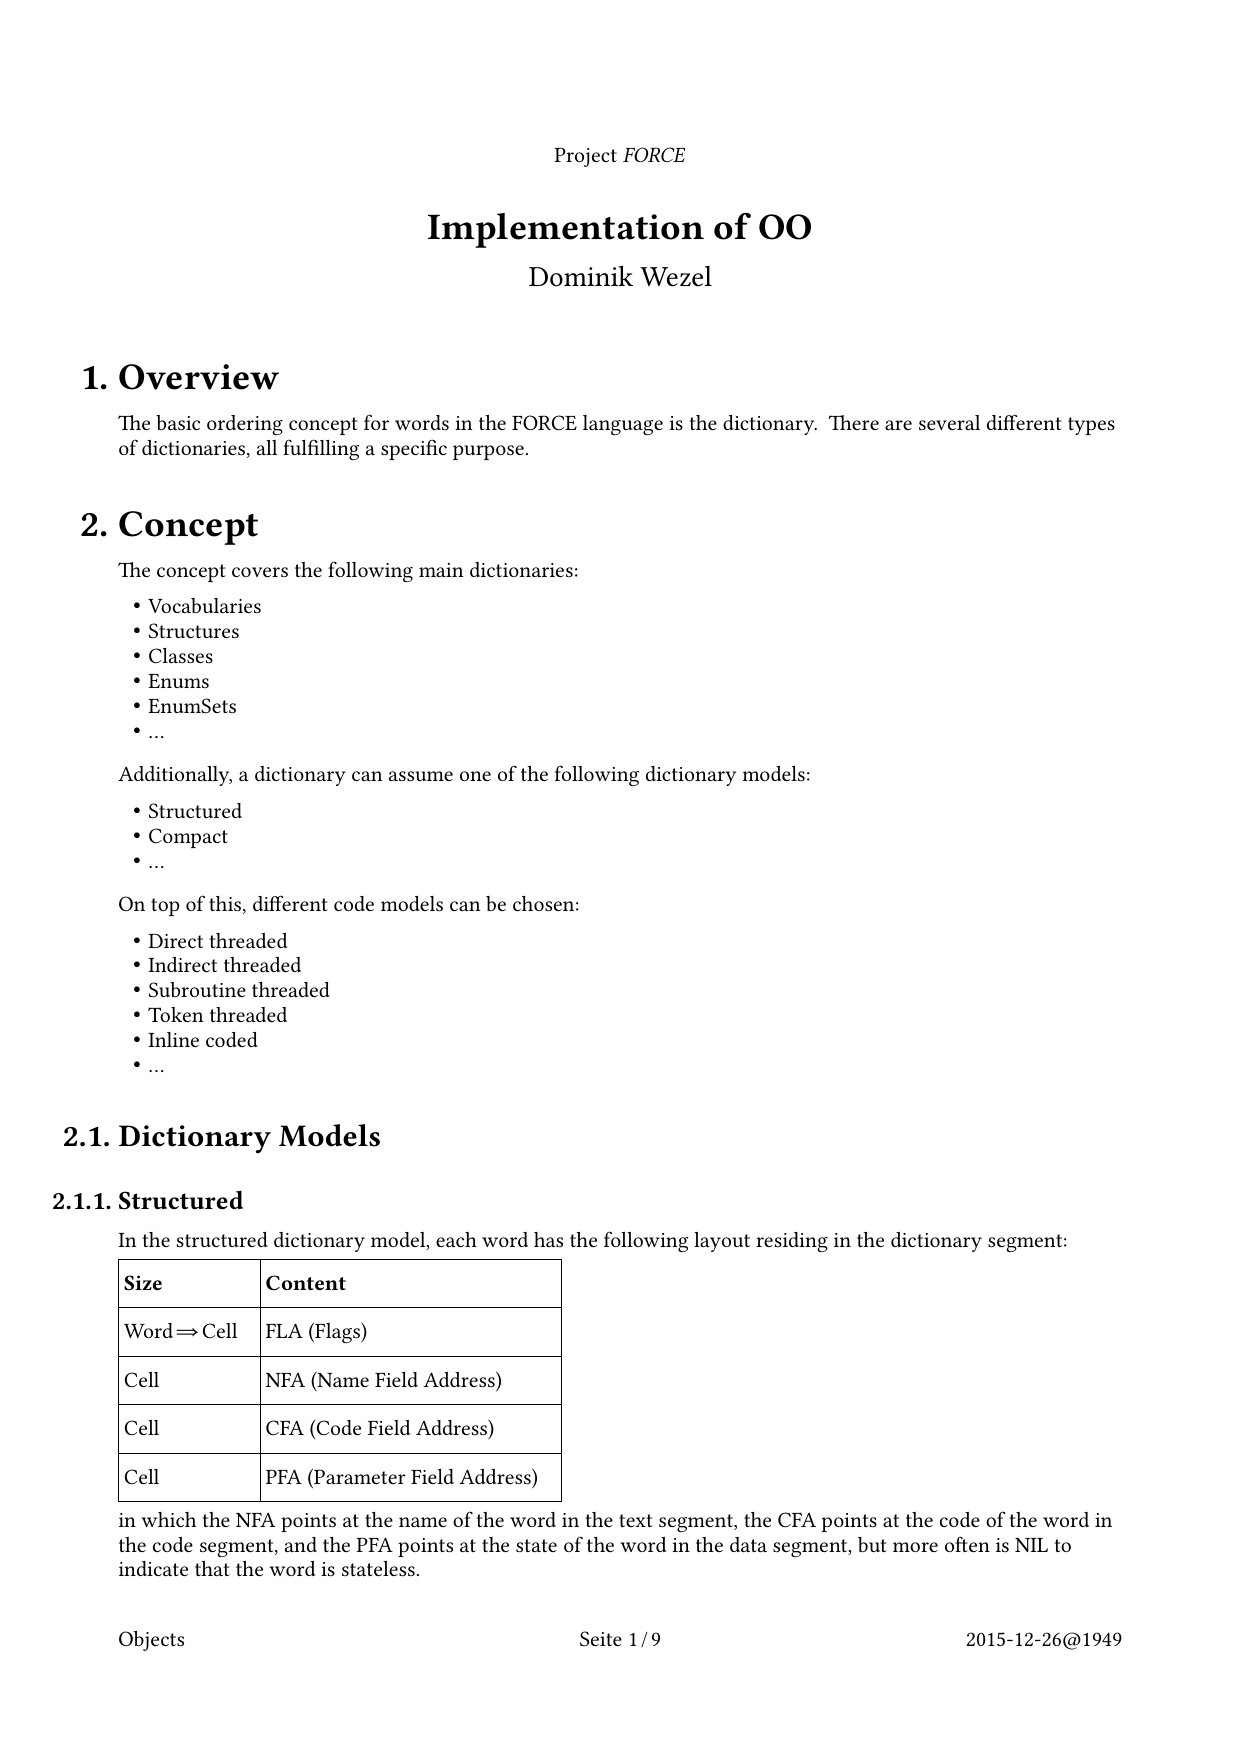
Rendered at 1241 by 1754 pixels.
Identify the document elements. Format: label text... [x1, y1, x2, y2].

table_cell CFA (Code Field Address) [261, 1405, 561, 1453]
list Token threaded [133, 1003, 1122, 1028]
list … [133, 848, 1122, 873]
subtitle Dominik Wezel [118, 261, 1122, 294]
table_cell FLA (Flags) [261, 1308, 561, 1356]
list Structures [133, 619, 1122, 644]
list Inline coded [133, 1028, 1122, 1053]
text in which the NFA points at the name of the word in the text segment, the CFA points at the code of the word in the code segment, and the PFA points at the state of the word in the data segment, but more often is NIL to indicate that the word is stateless. [118, 1507, 1122, 1582]
list Enums [133, 669, 1122, 694]
subtitle Overview [118, 356, 1122, 398]
text The basic ordering concept for words in the FORCE language is the dictionary. There are several different types of dictionaries, all fulfilling a specific purpose. [118, 411, 1122, 460]
list Classes [133, 644, 1122, 669]
table_cell NFA (Name Field Address) [261, 1357, 561, 1404]
table_cell Word ⇒ Cell [119, 1308, 260, 1356]
subtitle Concept [118, 502, 1122, 545]
table_cell Cell [119, 1454, 260, 1501]
list … [133, 719, 1122, 744]
list Compact [133, 824, 1122, 848]
table_cell Cell [119, 1357, 260, 1404]
list Vocabularies [133, 594, 1122, 619]
table_header Content [261, 1260, 561, 1307]
list Direct threaded [133, 928, 1122, 953]
text On top of this, different code models can be chosen: [118, 891, 1122, 916]
list Indirect threaded [133, 953, 1122, 978]
text The concept covers the following main dictionaries: [118, 557, 1122, 582]
title Implementation of OO [118, 206, 1122, 248]
table_header Size [119, 1260, 260, 1307]
list … [133, 1053, 1122, 1078]
subtitle Structured [118, 1186, 1122, 1216]
text Project FORCE [118, 143, 1122, 168]
table_cell Cell [119, 1405, 260, 1453]
subtitle Dictionary Models [118, 1118, 1122, 1154]
table_cell PFA (Parameter Field Address) [261, 1454, 561, 1501]
list EnumSets [133, 694, 1122, 719]
text In the structured dictionary model, each word has the following layout residing in the dictionary segment: [118, 1228, 1122, 1253]
list Structured [133, 799, 1122, 824]
text Additionally, a dictionary can assume one of the following dictionary models: [118, 762, 1122, 787]
list Subroutine threaded [133, 978, 1122, 1003]
